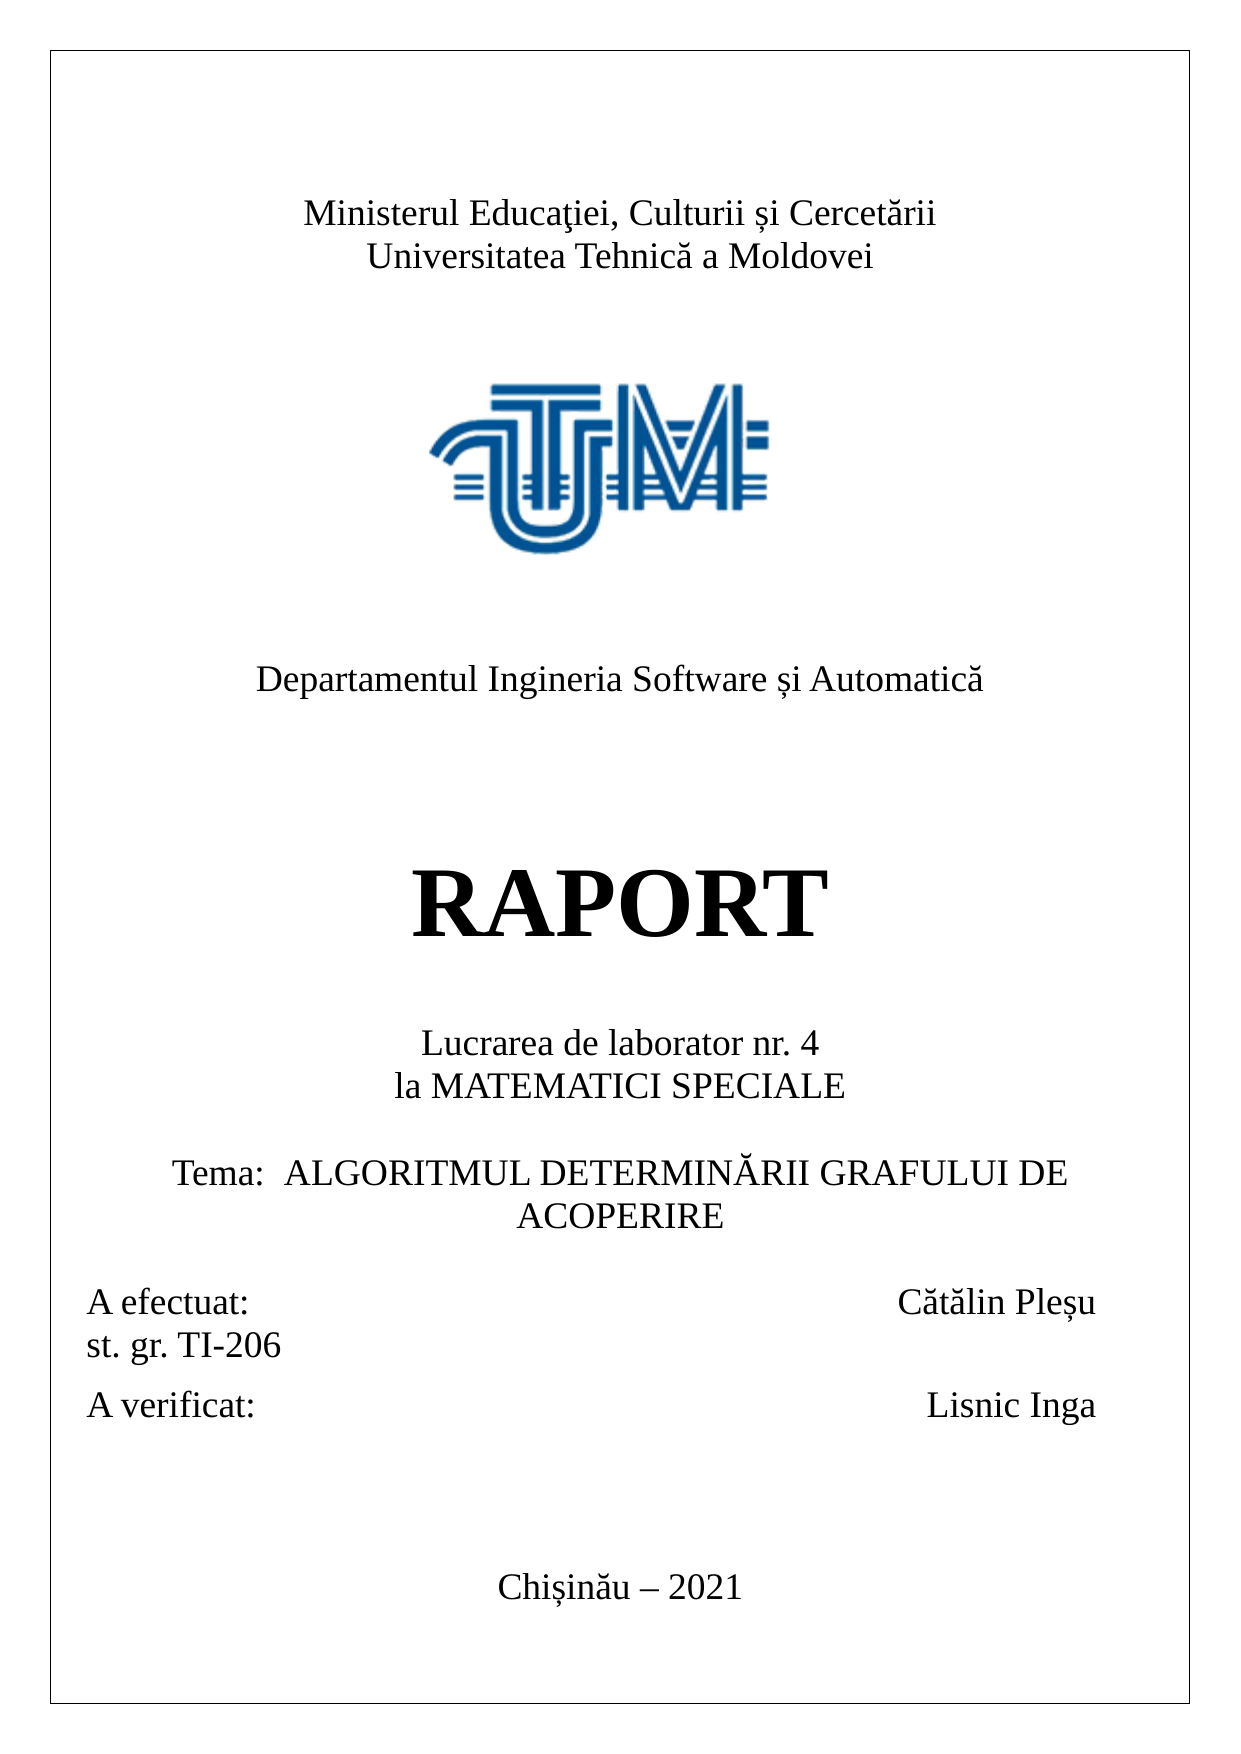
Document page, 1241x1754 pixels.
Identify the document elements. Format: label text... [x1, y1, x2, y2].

text Ministerul Educaţiei, Culturii și Cercetării [75, 190, 1165, 233]
text RAPORT [75, 843, 1165, 958]
text Lucrarea de laborator nr. 4 [75, 1021, 1165, 1064]
table_header A efectuat: st. gr. TI-206 [75, 1279, 592, 1382]
text la MATEMATICI SPECIALE [75, 1064, 1165, 1107]
table_cell [75, 1478, 622, 1521]
table_header [1107, 1279, 1165, 1382]
table_cell [1107, 1478, 1165, 1521]
table_cell A verificat: [75, 1382, 592, 1435]
table_cell [75, 1435, 622, 1478]
text Chișinău – 2021 [75, 1564, 1165, 1607]
text Departamentul Ingineria Software și Automatică [75, 656, 1165, 699]
table_cell [1107, 1382, 1165, 1435]
table_cell [622, 1435, 1165, 1478]
table_header Cătălin Pleșu [592, 1279, 1107, 1382]
table_cell Lisnic Inga [592, 1382, 1107, 1435]
text Universitatea Tehnică a Moldovei [75, 233, 1165, 276]
table_cell [622, 1478, 1107, 1521]
text Tema: ALGORITMUL DETERMINĂRII GRAFULUI DE ACOPERIRE [75, 1150, 1165, 1236]
picture [422, 324, 818, 609]
